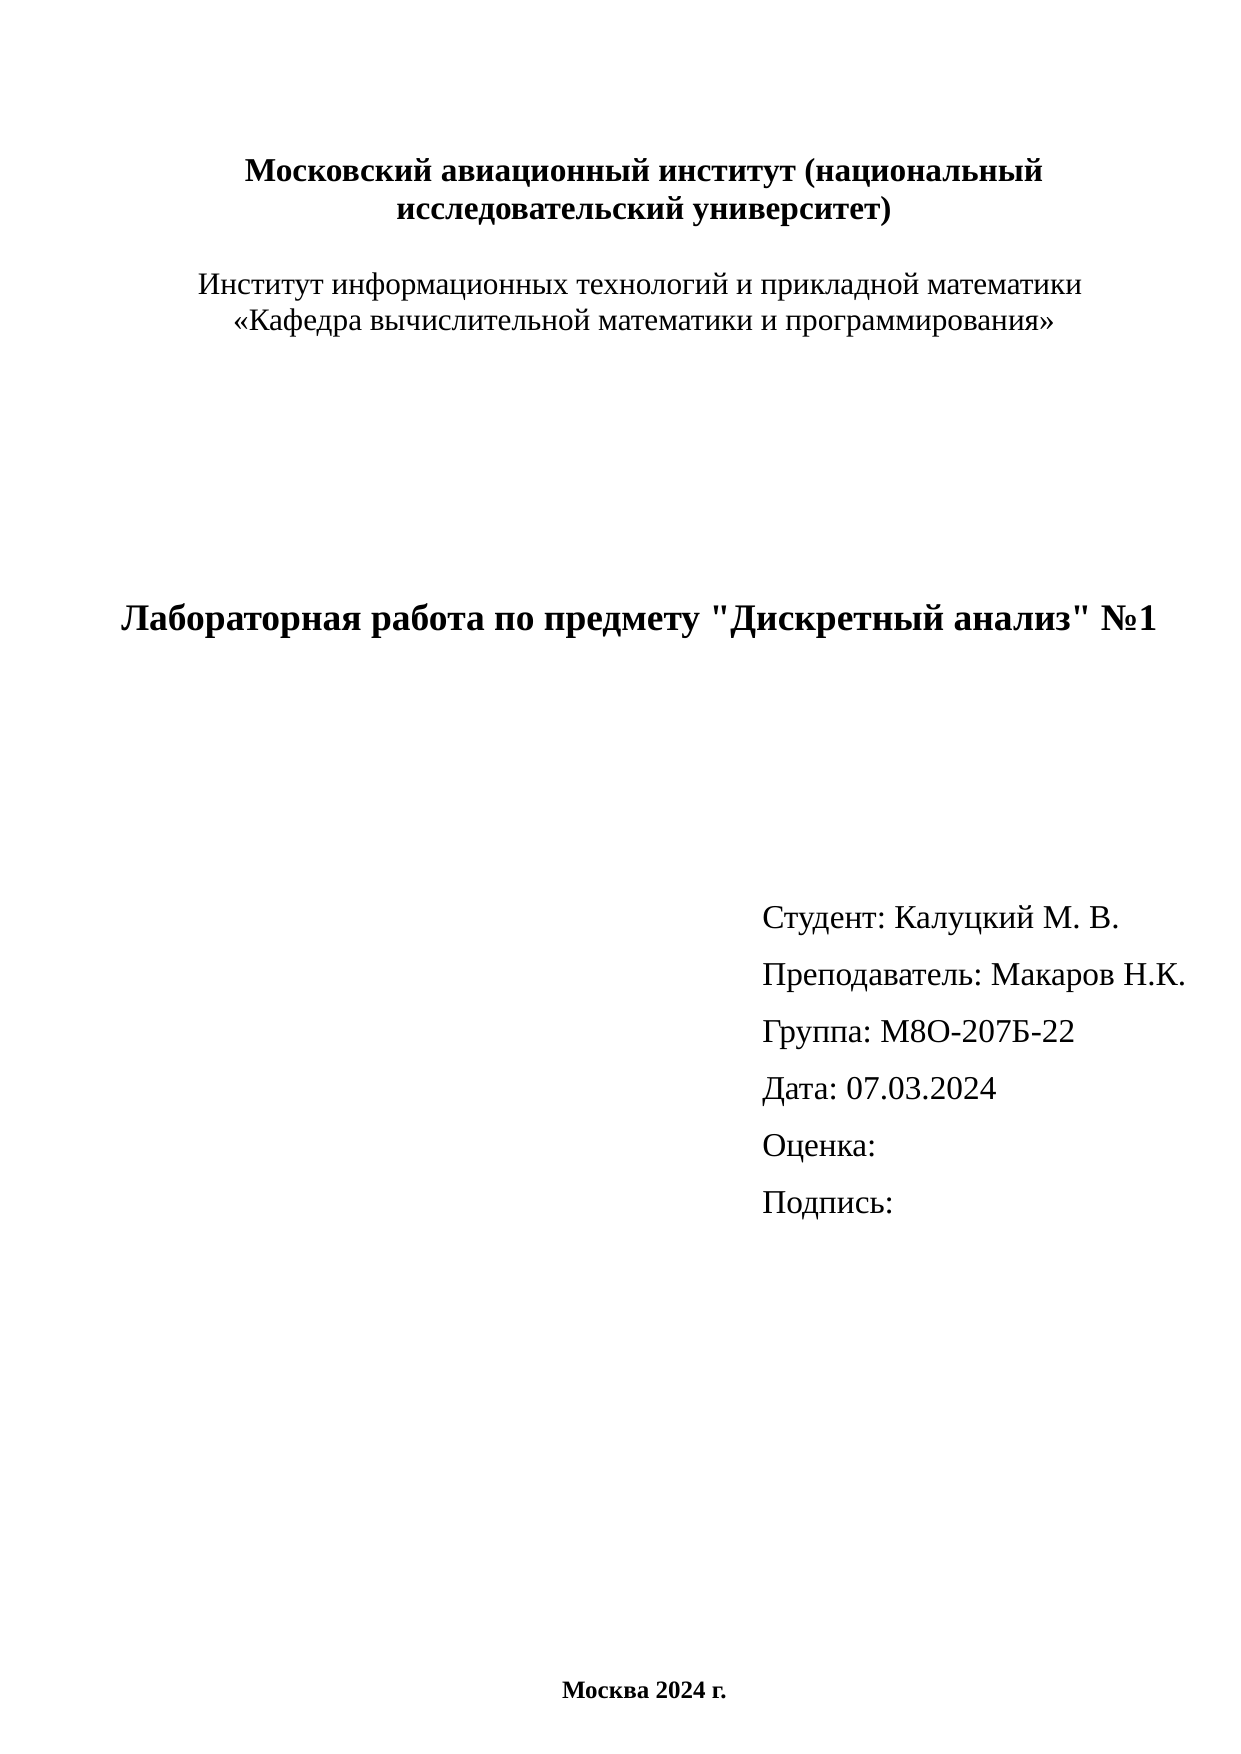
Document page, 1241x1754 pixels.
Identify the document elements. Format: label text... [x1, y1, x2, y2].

text Подпись: [762, 1182, 1223, 1220]
text Институт информационных технологий и прикладной математики [112, 265, 1176, 301]
text Дата: 07.03.2024 [762, 1068, 1223, 1106]
text Лабораторная работа по предмету "Дискретный анализ" №1 [112, 596, 1176, 639]
text Группа: М8О-207Б-22 [762, 1011, 1223, 1049]
text Московский авиационный институт (национальный исследовательский университет) [112, 150, 1176, 227]
text Преподаватель: Макаров Н.К. [762, 954, 1223, 993]
text «Кафедра вычислительной математики и программирования» [112, 301, 1176, 337]
text Оценка: [762, 1125, 1223, 1163]
text Студент: Калуцкий М. В. [762, 897, 1223, 936]
